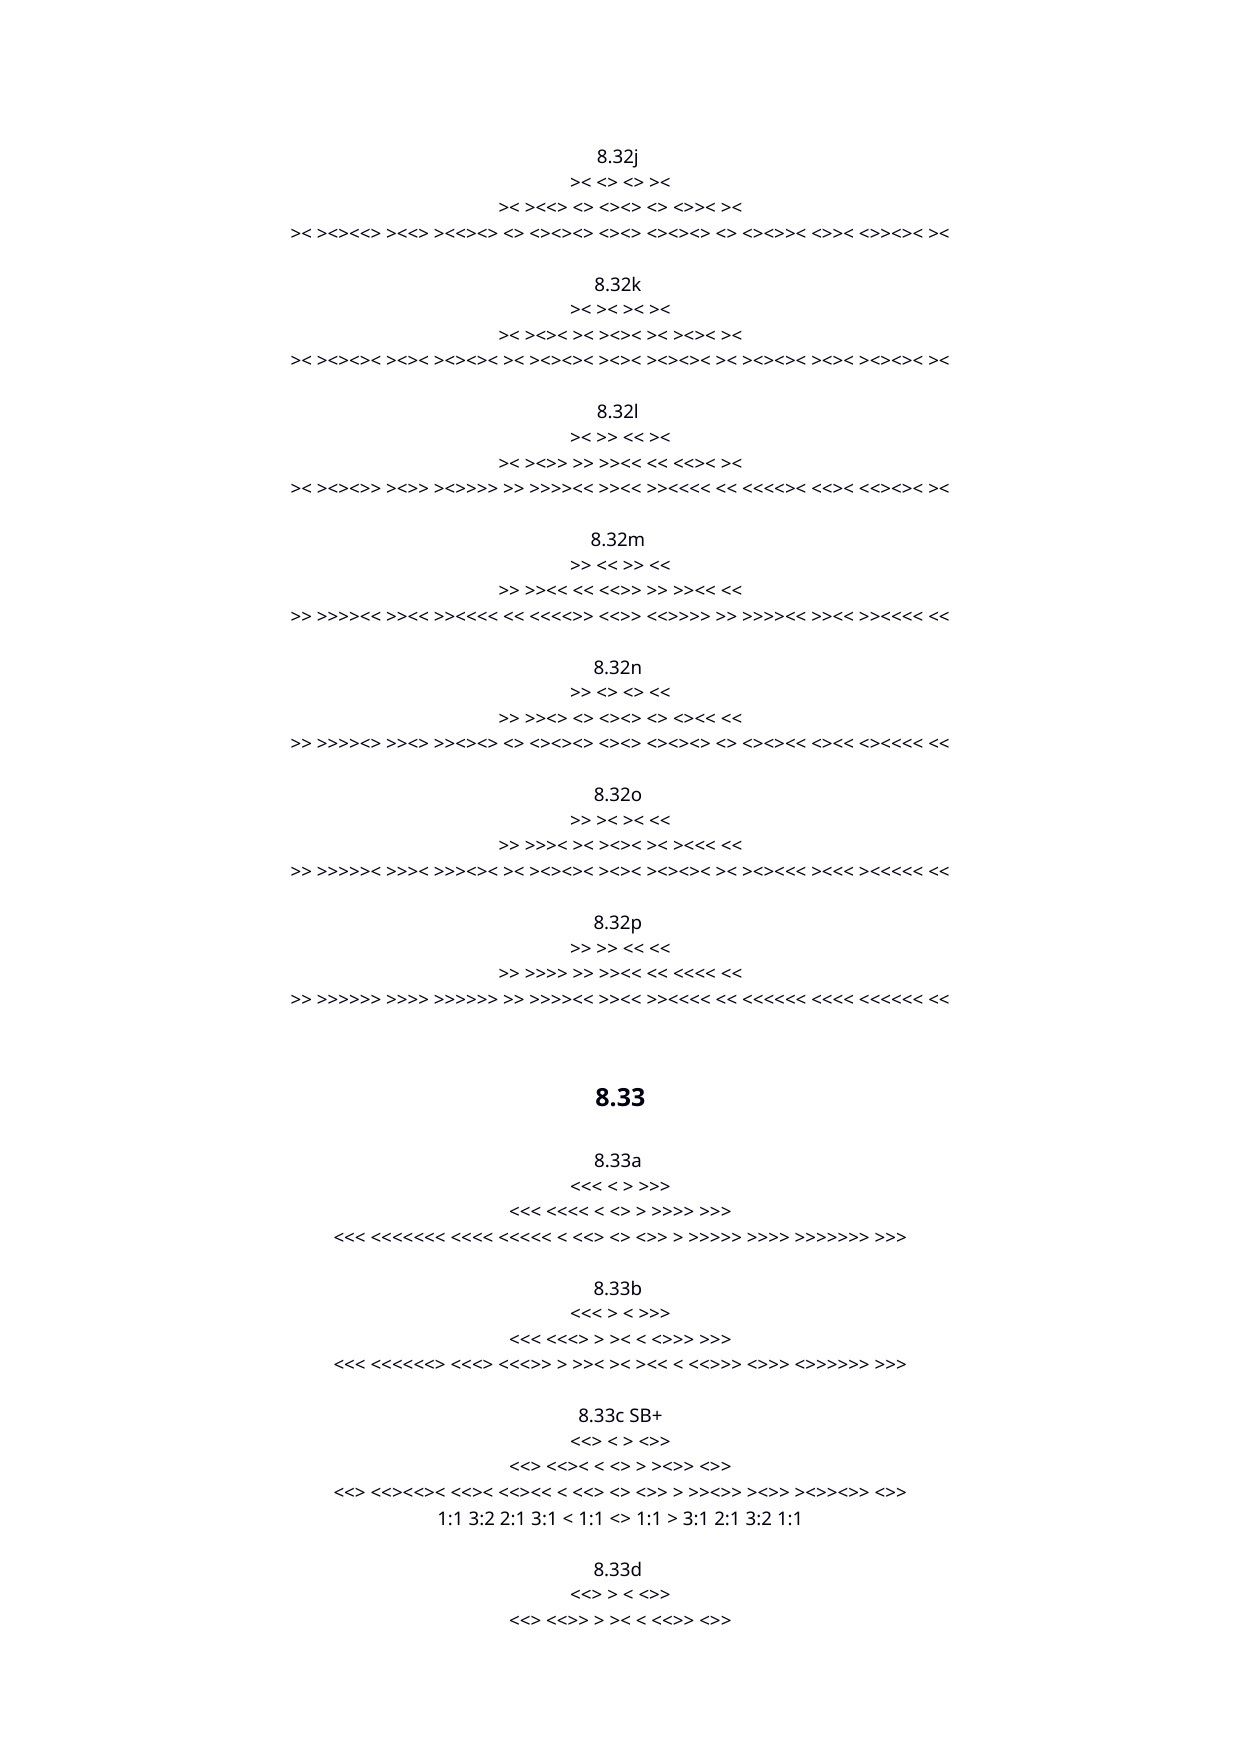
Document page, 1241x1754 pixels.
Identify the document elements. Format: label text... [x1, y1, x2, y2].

text 8.33a [118, 1148, 1122, 1173]
text >> >< >< << [118, 807, 1122, 833]
text <<< < > >>> [118, 1173, 1122, 1199]
text >> >><< << <<>> >> >><< << [118, 577, 1122, 603]
text >> >>>< >< ><>< >< ><<< << [118, 833, 1122, 858]
text >> >><> <> <><> <> <><< << [118, 705, 1122, 731]
text >> >>>><< >><< >><<<< << <<<<>> <<>> <<>>>> >> >>>><< >><< >><<<< << [118, 603, 1122, 628]
text 8.32j [118, 144, 1122, 169]
text >> >>>>>> >>>> >>>>>> >> >>>><< >><< >><<<< << <<<<<< <<<< <<<<<< << [118, 986, 1122, 1011]
text >< <> <> >< [118, 169, 1122, 195]
text <<< > < >>> [118, 1301, 1122, 1326]
text 8.32o [118, 782, 1122, 807]
text <<< <<<<<<> <<<> <<<>> > >>< >< ><< < <<>>> <>>> <>>>>>> >>> [118, 1352, 1122, 1377]
text 8.33 [118, 1079, 1122, 1113]
text <<< <<<<<<< <<<< <<<<< < <<> <> <>> > >>>>> >>>> >>>>>>> >>> [118, 1224, 1122, 1250]
text <<> > < <>> [118, 1581, 1122, 1607]
text >< >< >< >< [118, 297, 1122, 322]
text 8.32p [118, 909, 1122, 935]
text >> >>>><> >><> >><><> <> <><><> <><> <><><> <> <><><< <><< <><<<< << [118, 731, 1122, 756]
text >< ><><<> ><<> ><<><> <> <><><> <><> <><><> <> <><>>< <>>< <>><>< >< [118, 220, 1122, 246]
text 8.33d [118, 1556, 1122, 1581]
text >< >> << >< [118, 424, 1122, 450]
text <<> <<>< < <> > ><>> <>> [118, 1454, 1122, 1479]
text >< ><><>> ><>> ><>>>> >> >>>><< >><< >><<<< << <<<<>< <<>< <<><>< >< [118, 475, 1122, 501]
text 1:1 3:2 2:1 3:1 < 1:1 <> 1:1 > 3:1 2:1 3:2 1:1 [118, 1505, 1122, 1530]
text 8.32n [118, 654, 1122, 679]
text >> << >> << [118, 552, 1122, 577]
text >> >>>>>< >>>< >>><>< >< ><><>< ><>< ><><>< >< ><><<< ><<< ><<<<< << [118, 858, 1122, 884]
text >< ><>< >< ><>< >< ><>< >< [118, 322, 1122, 348]
text >< ><>> >> >><< << <<>< >< [118, 450, 1122, 475]
text >< ><><>< ><>< ><><>< >< ><><>< ><>< ><><>< >< ><><>< ><>< ><><>< >< [118, 348, 1122, 373]
text >> >> << << [118, 935, 1122, 960]
text 8.32m [118, 526, 1122, 552]
text <<> < > <>> [118, 1428, 1122, 1454]
text 8.33c SB+ [118, 1403, 1122, 1428]
text <<> <<><<>< <<>< <<><< < <<> <> <>> > >><>> ><>> ><>><>> <>> [118, 1479, 1122, 1505]
text <<< <<<> > >< < <>>> >>> [118, 1326, 1122, 1352]
text 8.32l [118, 399, 1122, 424]
text <<< <<<< < <> > >>>> >>> [118, 1199, 1122, 1224]
text 8.33b [118, 1275, 1122, 1301]
text >> >>>> >> >><< << <<<< << [118, 960, 1122, 986]
text 8.32k [118, 271, 1122, 297]
text >> <> <> << [118, 679, 1122, 705]
text <<> <<>> > >< < <<>> <>> [118, 1607, 1122, 1632]
text >< ><<> <> <><> <> <>>< >< [118, 195, 1122, 220]
